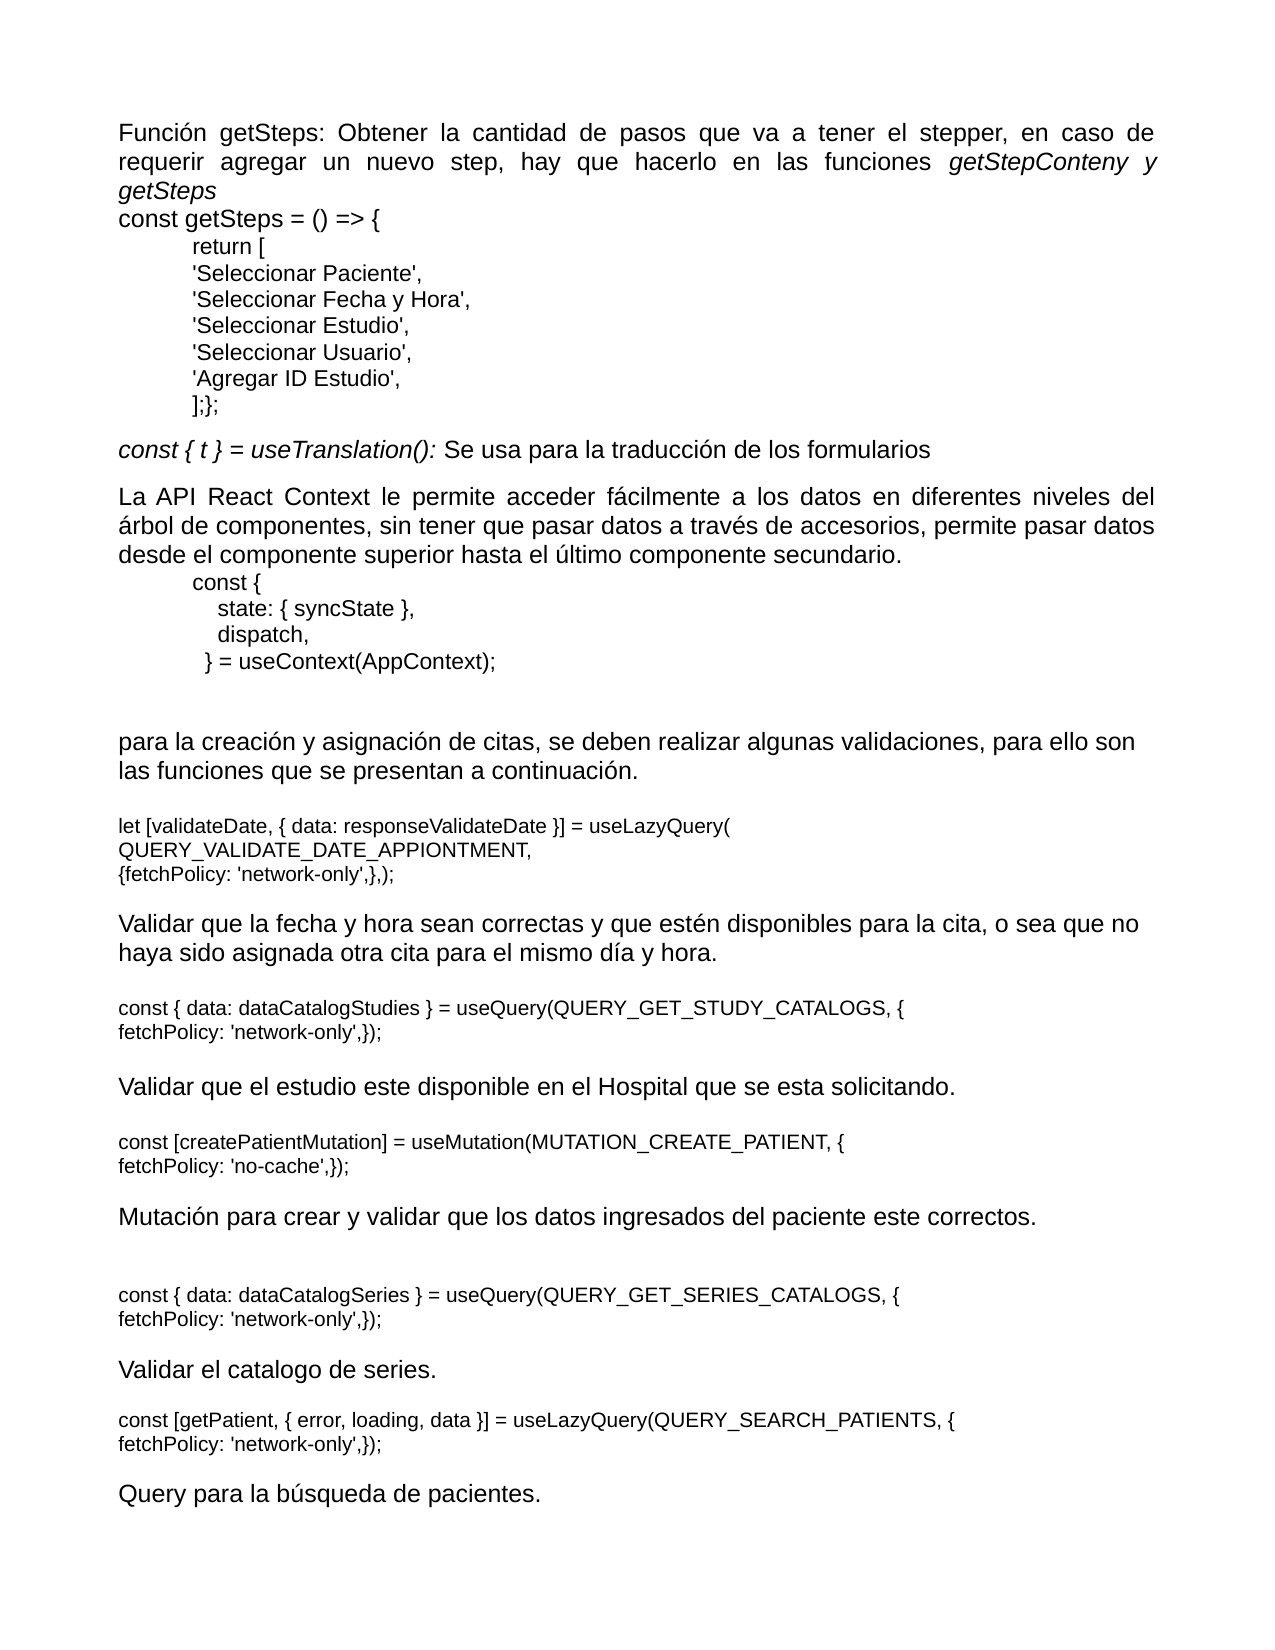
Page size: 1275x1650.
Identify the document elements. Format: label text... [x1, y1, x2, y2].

text {fetchPolicy: 'network-only',},); [118, 861, 1157, 885]
text const [getPatient, { error, loading, data }] = useLazyQuery(QUERY_SEARCH_PATIENTS, { [118, 1408, 1157, 1432]
text fetchPolicy: 'network-only',}); [118, 1019, 1157, 1043]
text const { t } = useTranslation(): Se usa para la traducción de los formularios [118, 436, 1157, 464]
text para la creación y asignación de citas, se deben realizar algunas validaciones, para ello son las funciones que se presentan a continuación. [118, 727, 1157, 785]
text 'Seleccionar Fecha y Hora', [192, 286, 1157, 312]
text ];}; [192, 391, 1157, 418]
text const { data: dataCatalogSeries } = useQuery(QUERY_GET_SERIES_CATALOGS, { [118, 1283, 1157, 1307]
text state: { syncState }, [192, 595, 1157, 621]
text Validar el catalogo de series. [118, 1355, 1157, 1384]
text fetchPolicy: 'network-only',}); [118, 1307, 1157, 1331]
text Función getSteps: Obtener la cantidad de pasos que va a tener el stepper, en caso de requerir agregar un nuevo step, hay que hacerlo en las funciones getStepConteny y getSteps [118, 118, 1157, 204]
text Mutación para crear y validar que los datos ingresados del paciente este correctos. [118, 1202, 1157, 1230]
text dispatch, [192, 621, 1157, 648]
text const { [192, 568, 1157, 595]
text QUERY_VALIDATE_DATE_APPIONTMENT, [118, 837, 1157, 861]
text fetchPolicy: 'network-only',}); [118, 1432, 1157, 1456]
text Validar que la fecha y hora sean correctas y que estén disponibles para la cita, o sea que no haya sido asignada otra cita para el mismo día y hora. [118, 909, 1157, 967]
text Validar que el estudio este disponible en el Hospital que se esta solicitando. [118, 1072, 1157, 1101]
text Query para la búsqueda de pacientes. [118, 1479, 1157, 1508]
text } = useContext(AppContext); [192, 648, 1157, 674]
text La API React Context le permite acceder fácilmente a los datos en diferentes niveles del árbol de componentes, sin tener que pasar datos a través de accesorios, permite pasar datos desde el componente superior hasta el último componente secundario. [118, 482, 1157, 568]
text 'Seleccionar Paciente', [192, 259, 1157, 286]
text const { data: dataCatalogStudies } = useQuery(QUERY_GET_STUDY_CATALOGS, { [118, 996, 1157, 1019]
text const [createPatientMutation] = useMutation(MUTATION_CREATE_PATIENT, { [118, 1130, 1157, 1154]
text fetchPolicy: 'no-cache',}); [118, 1154, 1157, 1178]
text let [validateDate, { data: responseValidateDate }] = useLazyQuery( [118, 813, 1157, 837]
text const getSteps = () => { [118, 204, 1157, 233]
text 'Agregar ID Estudio', [192, 365, 1157, 391]
text 'Seleccionar Estudio', [192, 312, 1157, 338]
text 'Seleccionar Usuario', [192, 338, 1157, 365]
text return [ [192, 233, 1157, 259]
